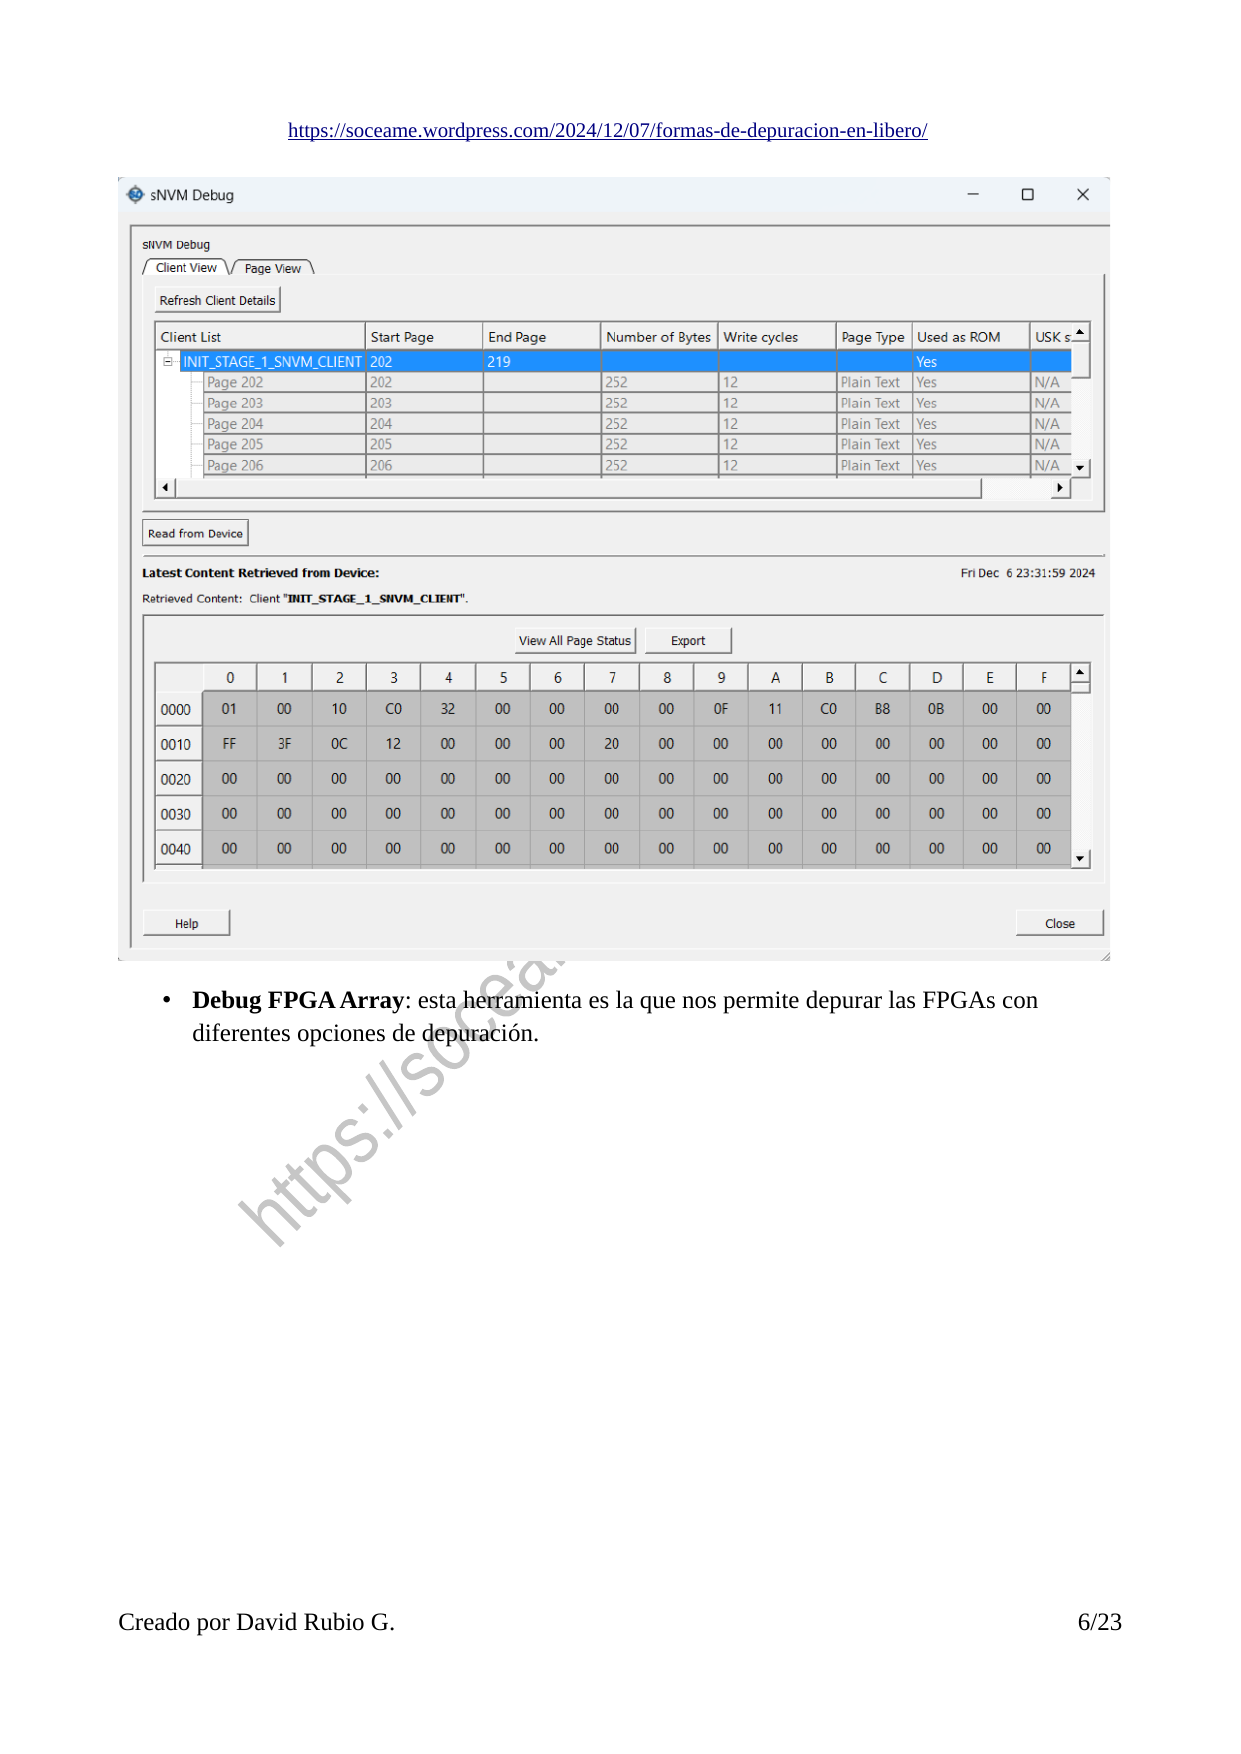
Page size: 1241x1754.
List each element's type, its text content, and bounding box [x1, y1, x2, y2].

list Debug FPGA Array: esta herramienta es la que nos permite depurar las FPGAs con diferentes opciones de depuración. [162, 985, 480, 1047]
picture [118, 177, 1111, 961]
list Debug FPGA Array: esta herramienta es la que nos permite depurar las FPGAs con diferentes opciones de depuración. [461, 985, 1122, 1047]
